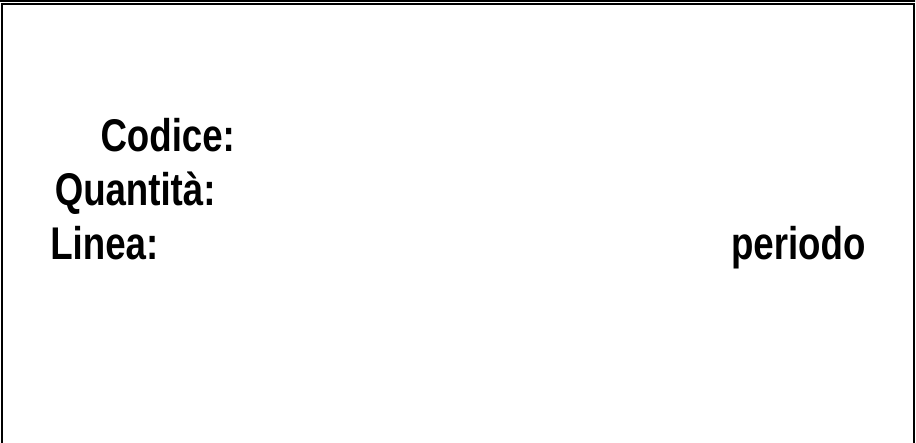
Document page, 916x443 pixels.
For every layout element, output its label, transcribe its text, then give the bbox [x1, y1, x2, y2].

table_cell Codice: <get_placeholder(data, 'code')> Quantità: <get_placeholder(data, 'quantity')> Linea: <get_placeholder(data, 'line')> periodo <get_placeholder(data, 'period')> <get_placeholder(data, 'partner')> <get_placeholder(data, 'address')> [3, 5, 913, 443]
